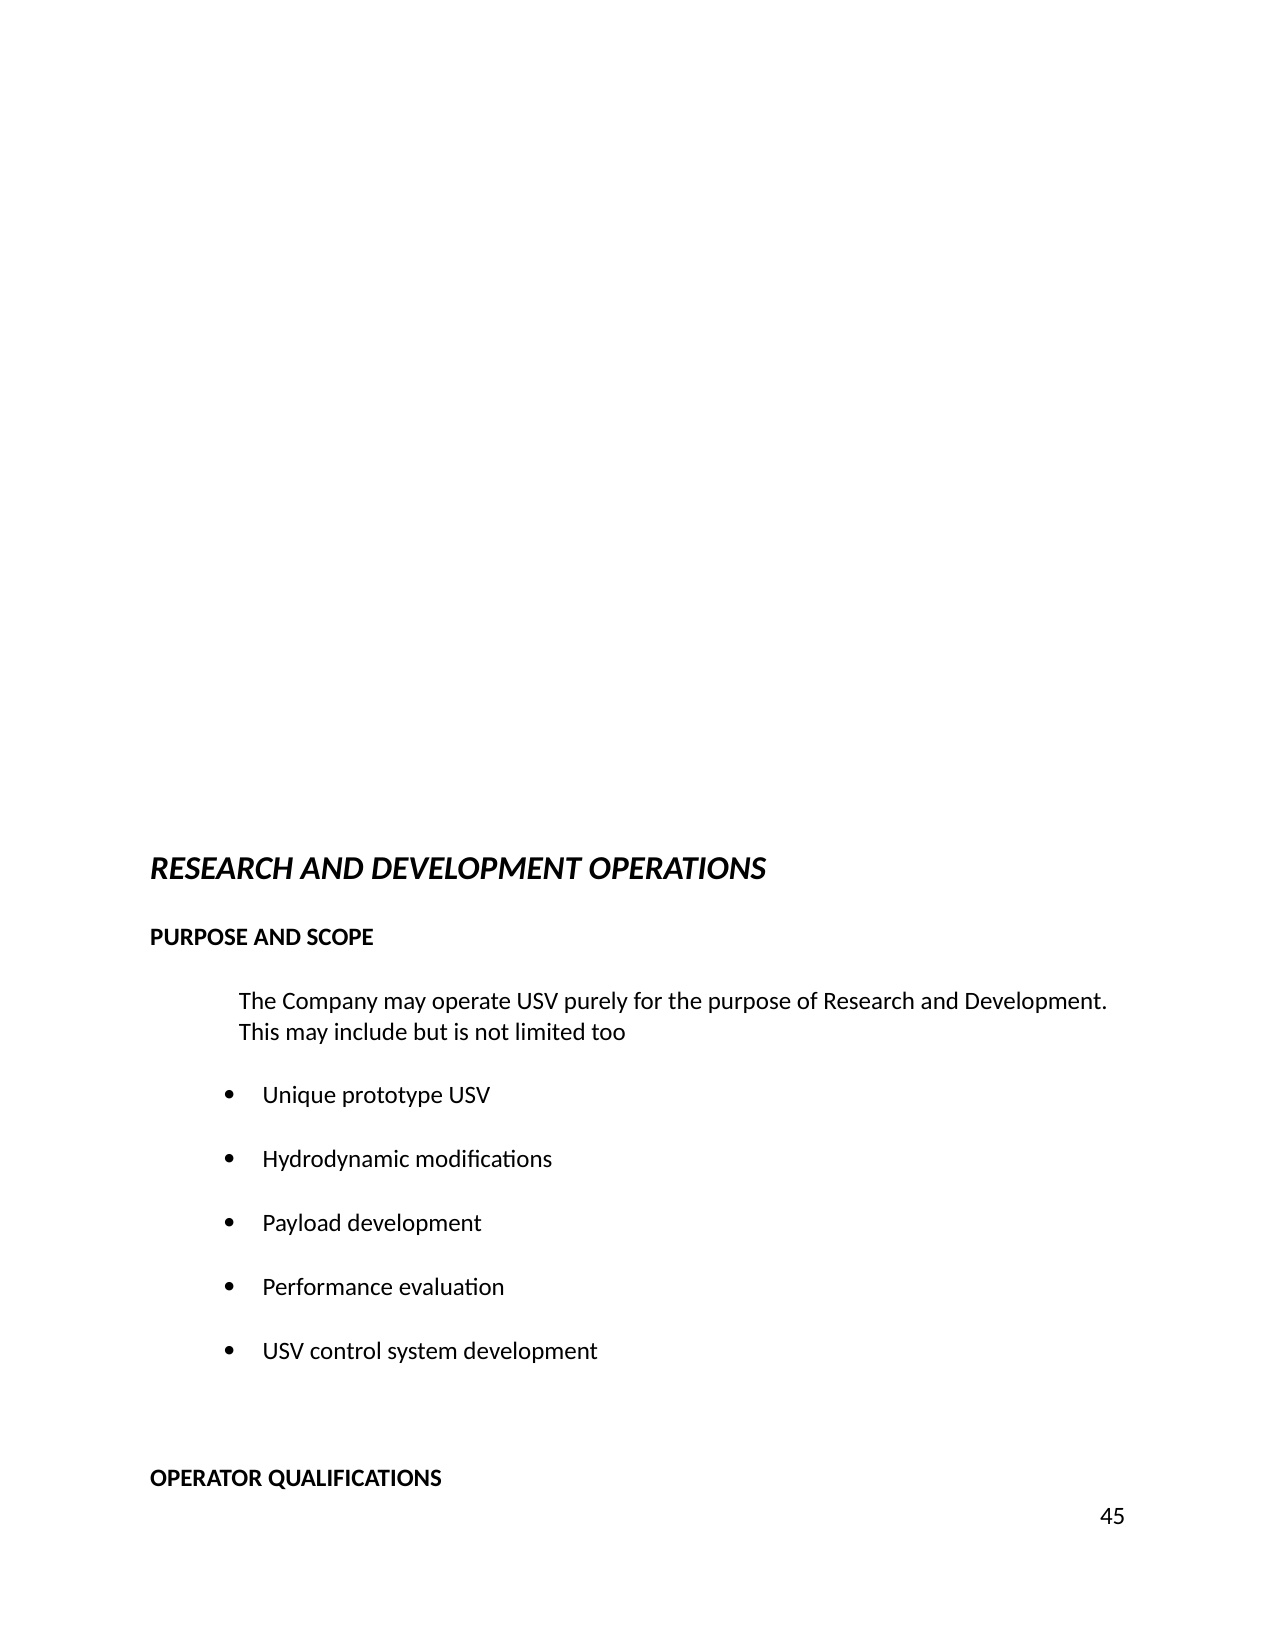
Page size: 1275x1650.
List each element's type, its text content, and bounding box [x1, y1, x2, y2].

list Hydrodynamic modifications [225, 1143, 1125, 1174]
text RESEARCH AND DEVELOPMENT OPERATIONS [150, 847, 1125, 888]
list Unique prototype USV [225, 1079, 1125, 1110]
list Performance evaluation [225, 1271, 1125, 1302]
text OPERATOR QUALIFICATIONS [150, 1463, 1125, 1493]
text PURPOSE AND SCOPE [150, 921, 1125, 952]
list Payload development [225, 1207, 1125, 1238]
text The Company may operate USV purely for the purpose of Research and Development. This may include but is not limited too [150, 985, 1125, 1046]
list USV control system development [225, 1335, 1125, 1365]
